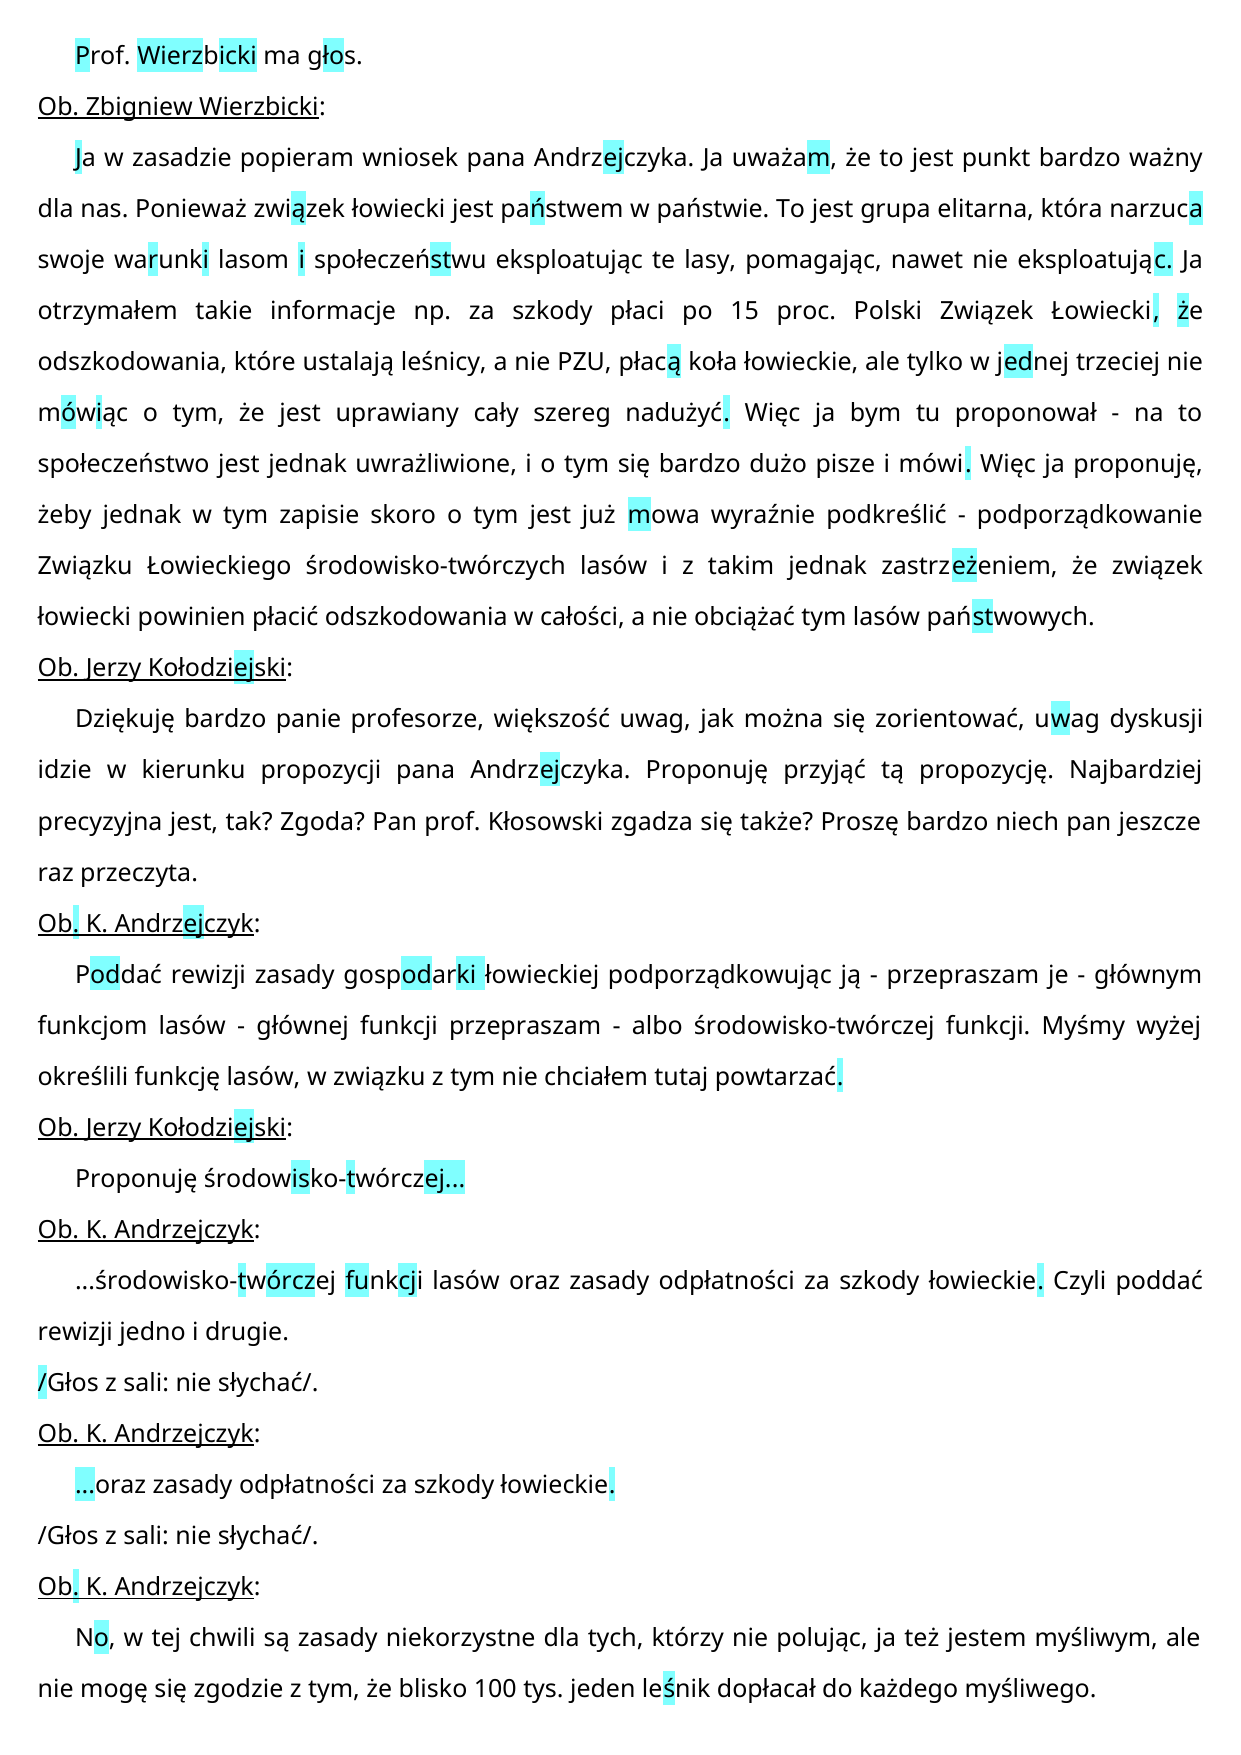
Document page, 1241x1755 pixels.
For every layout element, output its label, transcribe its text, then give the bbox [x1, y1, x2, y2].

text Ob. K. Andrzejczyk: [37, 1211, 1203, 1246]
text No, w tej chwili są zasady niekorzystne dla tych, którzy nie polując, ja też jestem myśliwym, ale nie mogę się zgodzie z tym, że blisko 100 tys. jeden leśnik dopłacał do każdego myśliwego. [37, 1620, 1203, 1705]
text ...oraz zasady odpłatności za szkody łowieckie. [37, 1467, 1203, 1501]
text ...środowisko-twórczej funkcji lasów oraz zasady odpłatności za szkody łowieckie. Czyli poddać rewizji jedno i drugie. [37, 1262, 1203, 1348]
text Dziękuję bardzo panie profesorze, większość uwag, jak można się zorientować, uwag dyskusji idzie w kierunku propozycji pana Andrzejczyka. Proponuję przyjąć tą propozycję. Najbardziej precyzyjna jest, tak? Zgoda? Pan prof. Kłosowski zgadza się także? Proszę bardzo niech pan jeszcze raz przeczyta. [37, 701, 1203, 888]
text Ob. K. Andrzejczyk: [37, 1569, 1203, 1603]
text Ob. K. Andrzejczyk: [37, 905, 1203, 939]
text Ob. K. Andrzejczyk: [37, 1416, 1203, 1450]
text Proponuję środowisko-twórczej... [37, 1160, 1203, 1194]
text Ob. Zbigniew Wierzbicki: [37, 88, 1203, 123]
text Ja w zasadzie popieram wniosek pana Andrzejczyka. Ja uważam, że to jest punkt bardzo ważny dla nas. Ponieważ związek łowiecki jest państwem w państwie. To jest grupa elitarna, która narzuca swoje warunki lasom i społeczeństwu eksploatując te lasy, pomagając, nawet nie eksploatując. Ja otrzymałem takie informacje np. za szkody płaci po 15 proc. Polski Związek Łowiecki, że odszkodowania, które ustalają leśnicy, a nie PZU, płacą koła łowieckie, ale tylko w jednej trzeciej nie mówiąc o tym, że jest uprawiany cały szereg nadużyć. Więc ja bym tu proponował - na to społeczeństwo jest jednak uwrażliwione, i o tym się bardzo dużo pisze i mówi. Więc ja proponuję, żeby jednak w tym zapisie skoro o tym jest już mowa wyraźnie podkreślić - podporządkowanie Związku Łowieckiego środowisko-twórczych lasów i z takim jednak zastrzeżeniem, że związek łowiecki powinien płacić odszkodowania w całości, a nie obciążać tym lasów państwowych. [37, 139, 1203, 633]
text /Głos z sali: nie słychać/. [37, 1518, 1203, 1552]
text Ob. Jerzy Kołodziejski: [37, 1109, 1203, 1143]
text /Głos z sali: nie słychać/. [37, 1364, 1203, 1399]
text Poddać rewizji zasady gospodarki łowieckiej podporządkowując ją - przepraszam je - głównym funkcjom lasów - głównej funkcji przepraszam - albo środowisko-twórczej funkcji. Myśmy wyżej określili funkcję lasów, w związku z tym nie chciałem tutaj powtarzać. [37, 956, 1203, 1092]
text Ob. Jerzy Kołodziejski: [37, 650, 1203, 684]
text Prof. Wierzbicki ma głos. [37, 37, 1203, 72]
